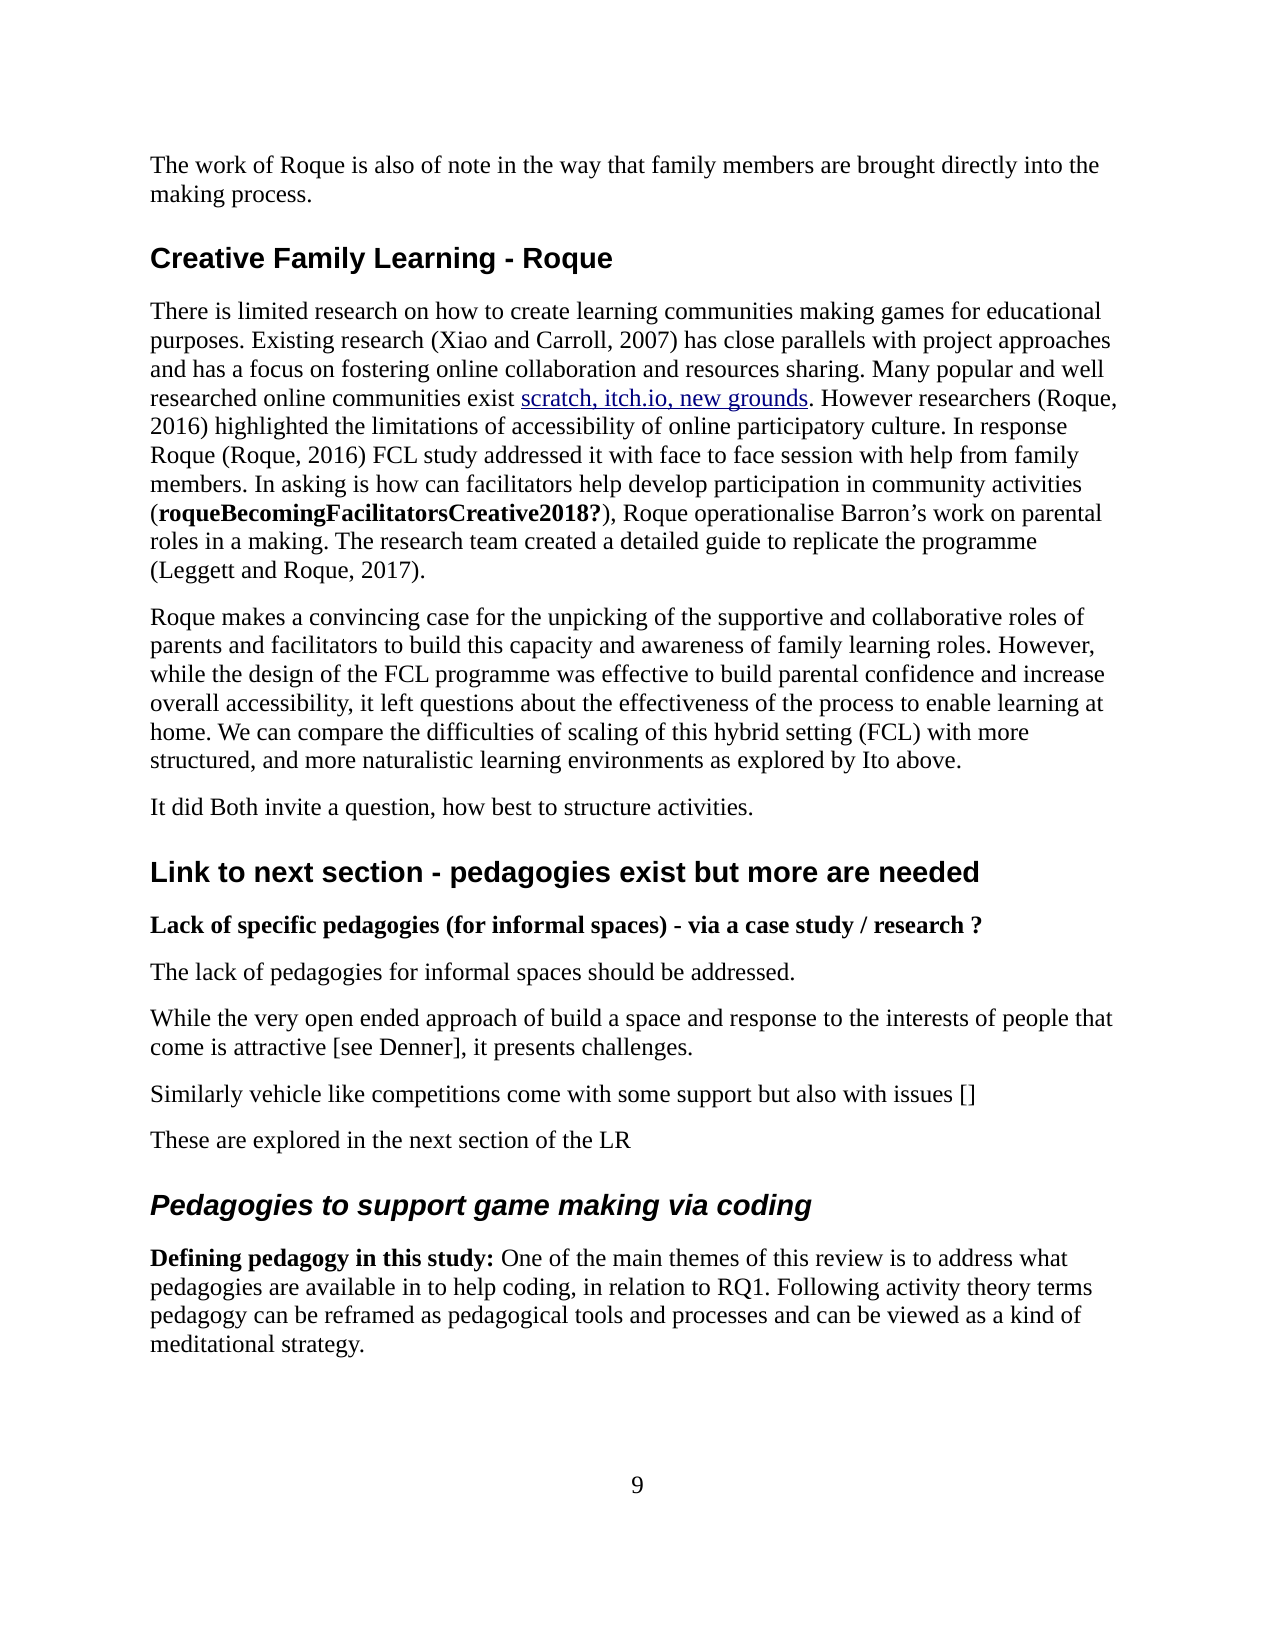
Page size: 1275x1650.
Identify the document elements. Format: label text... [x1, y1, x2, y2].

subtitle Link to next section - pedagogies exist but more are needed [150, 855, 1125, 888]
text Roque makes a convincing case for the unpicking of the supportive and collaborative roles of parents and facilitators to build this capacity and awareness of family learning roles. However, while the design of the FCL programme was effective to build parental confidence and increase overall accessibility, it left questions about the effectiveness of the process to enable learning at home. We can compare the difficulties of scaling of this hybrid setting (FCL) with more structured, and more naturalistic learning environments as explored by Ito above. [150, 602, 1125, 774]
subtitle Creative Family Learning - Roque [150, 241, 1125, 275]
text While the very open ended approach of build a space and response to the interests of people that come is attractive [see Denner], it presents challenges. [150, 1003, 1125, 1061]
text The work of Roque is also of note in the way that family members are brought directly into the making process. [150, 150, 1125, 207]
subtitle Pedagogies to support game making via coding [150, 1188, 1125, 1222]
text Similarly vehicle like competitions come with some support but also with issues [] [150, 1079, 1125, 1107]
text Lack of specific pedagogies (for informal spaces) - via a case study / research ? [150, 910, 1125, 939]
text It did Both invite a question, how best to structure activities. [150, 792, 1125, 821]
text These are explored in the next section of the LR [150, 1125, 1125, 1154]
text The lack of pedagogies for informal spaces should be addressed. [150, 957, 1125, 985]
text There is limited research on how to create learning communities making games for educational purposes. Existing research (Xiao and Carroll, 2007) has close parallels with project approaches and has a focus on fostering online collaboration and resources sharing. Many popular and well researched online communities exist scratch, itch.io, new grounds. However researchers (Roque, 2016) highlighted the limitations of accessibility of online participatory culture. In response Roque (Roque, 2016) FCL study addressed it with face to face session with help from family members. In asking is how can facilitators help develop participation in community activities (roqueBecomingFacilitatorsCreative2018?), Roque operationalise Barron’s work on parental roles in a making. The research team created a detailed guide to replicate the programme (Leggett and Roque, 2017). [150, 296, 1125, 584]
text Defining pedagogy in this study: One of the main themes of this review is to address what pedagogies are available in to help coding, in relation to RQ1. Following activity theory terms pedagogy can be reframed as pedagogical tools and processes and can be viewed as a kind of meditational strategy. [150, 1243, 1125, 1358]
